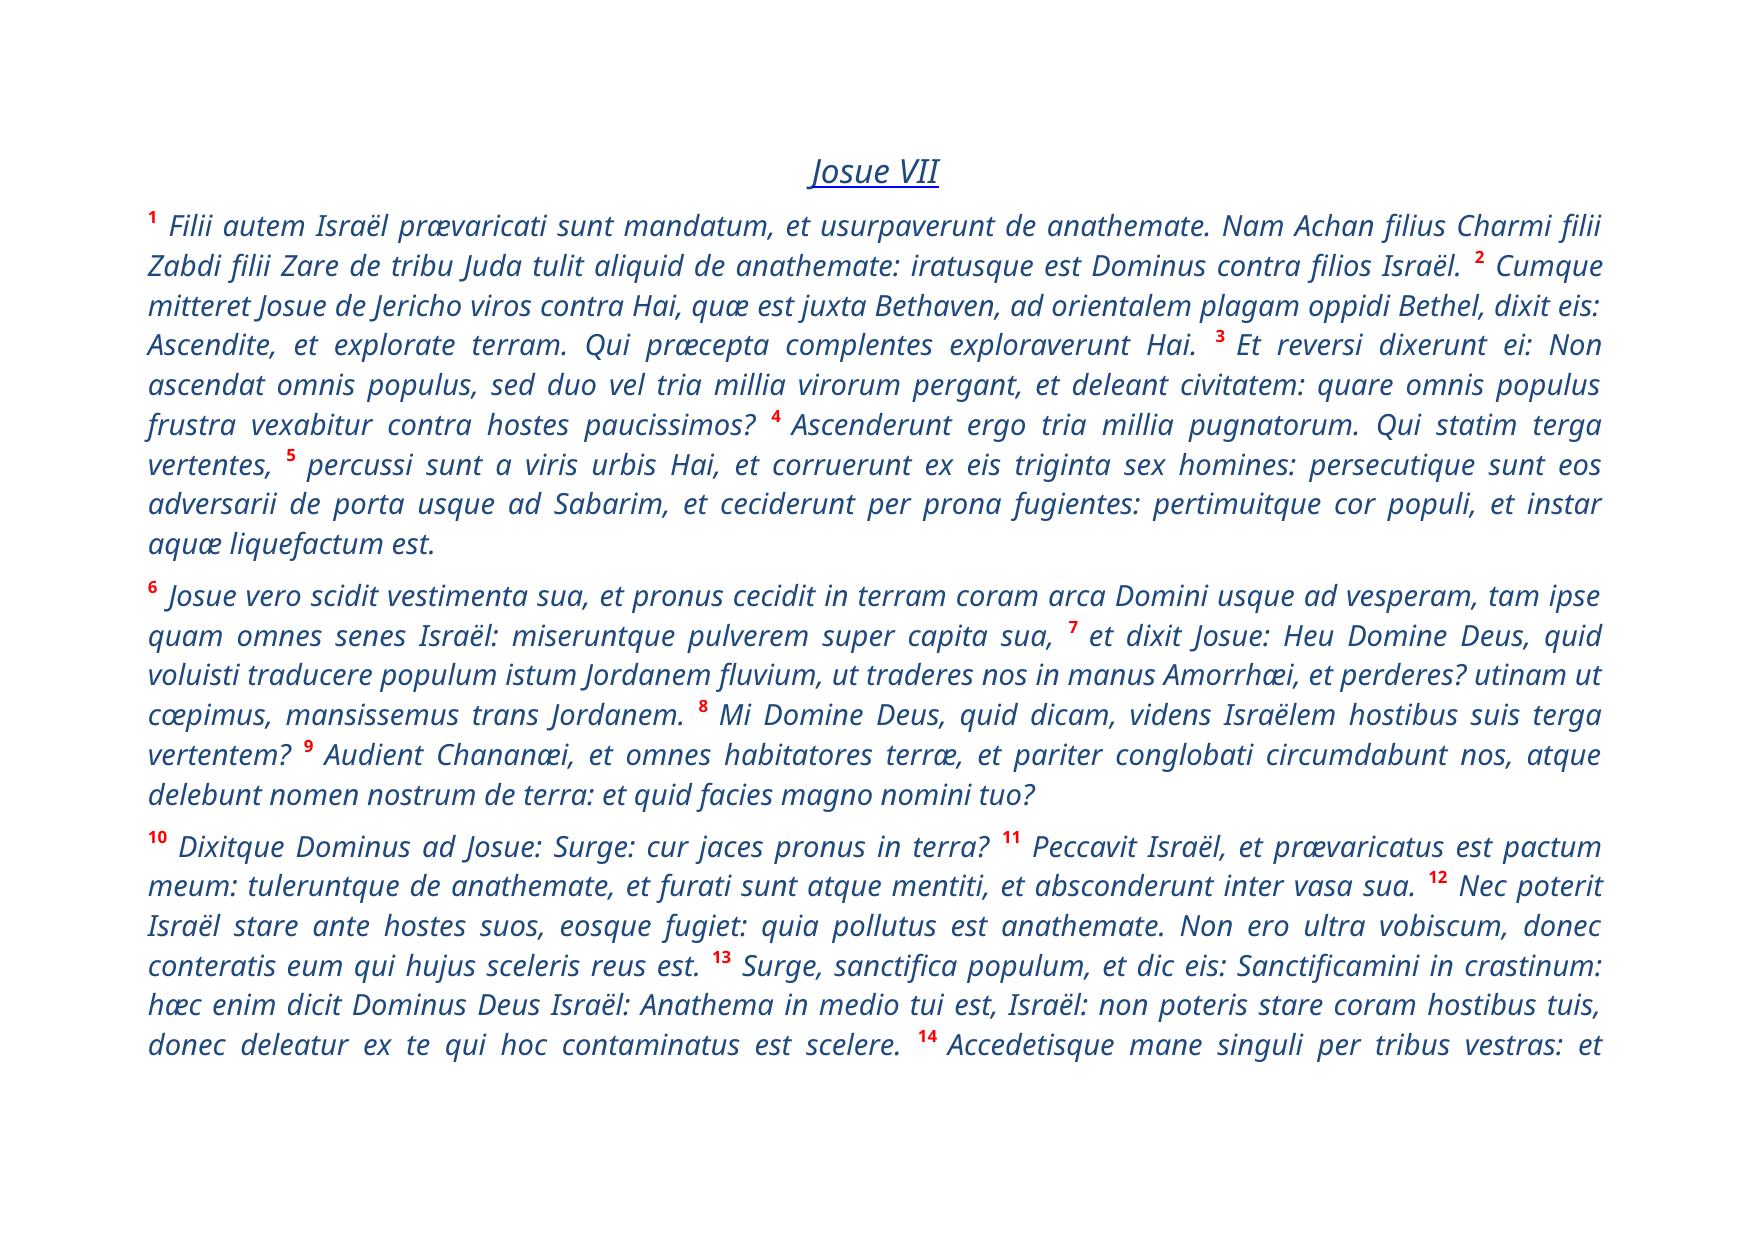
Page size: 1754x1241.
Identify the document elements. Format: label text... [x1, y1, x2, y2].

text 6 Josue vero scidit vestimenta sua, et pronus cecidit in terram coram arca Domini usque ad vesperam, tam ipse quam omnes senes Israël: miseruntque pulverem super capita sua, 7 et dixit Josue: Heu Domine Deus, quid voluisti traducere populum istum Jordanem fluvium, ut traderes nos in manus Amorrhæi, et perderes? utinam ut cœpimus, mansissemus trans Jordanem. 8 Mi Domine Deus, quid dicam, videns Israëlem hostibus suis terga vertentem? 9 Audient Chananæi, et omnes habitatores terræ, et pariter conglobati circumdabunt nos, atque delebunt nomen nostrum de terra: et quid facies magno nomini tuo? [148, 575, 1606, 813]
text 10 Dixitque Dominus ad Josue: Surge: cur jaces pronus in terra? 11 Peccavit Israël, et prævaricatus est pactum meum: tuleruntque de anathemate, et furati sunt atque mentiti, et absconderunt inter vasa sua. 12 Nec poterit Israël stare ante hostes suos, eosque fugiet: quia pollutus est anathemate. Non ero ultra vobiscum, donec conteratis eum qui hujus sceleris reus est. 13 Surge, sanctifica populum, et dic eis: Sanctificamini in crastinum: hæc enim dicit Dominus Deus Israël: Anathema in medio tui est, Israël: non poteris stare coram hostibus tuis, donec deleatur ex te qui hoc contaminatus est scelere. 14 Accedetisque mane singuli per tribus vestras: et [148, 826, 1606, 1064]
text 1 Filii autem Israël prævaricati sunt mandatum, et usurpaverunt de anathemate. Nam Achan filius Charmi filii Zabdi filii Zare de tribu Juda tulit aliquid de anathemate: iratusque est Dominus contra filios Israël. 2 Cumque mitteret Josue de Jericho viros contra Hai, quæ est juxta Bethaven, ad orientalem plagam oppidi Bethel, dixit eis: Ascendite, et explorate terram. Qui præcepta complentes exploraverunt Hai. 3 Et reversi dixerunt ei: Non ascendat omnis populus, sed duo vel tria millia virorum pergant, et deleant civitatem: quare omnis populus frustra vexabitur contra hostes paucissimos? 4 Ascenderunt ergo tria millia pugnatorum. Qui statim terga vertentes, 5 percussi sunt a viris urbis Hai, et corruerunt ex eis triginta sex homines: persecutique sunt eos adversarii de porta usque ad Sabarim, et ceciderunt per prona fugientes: pertimuitque cor populi, et instar aquæ liquefactum est. [148, 206, 1606, 563]
subtitle Josue VII [148, 148, 1606, 193]
